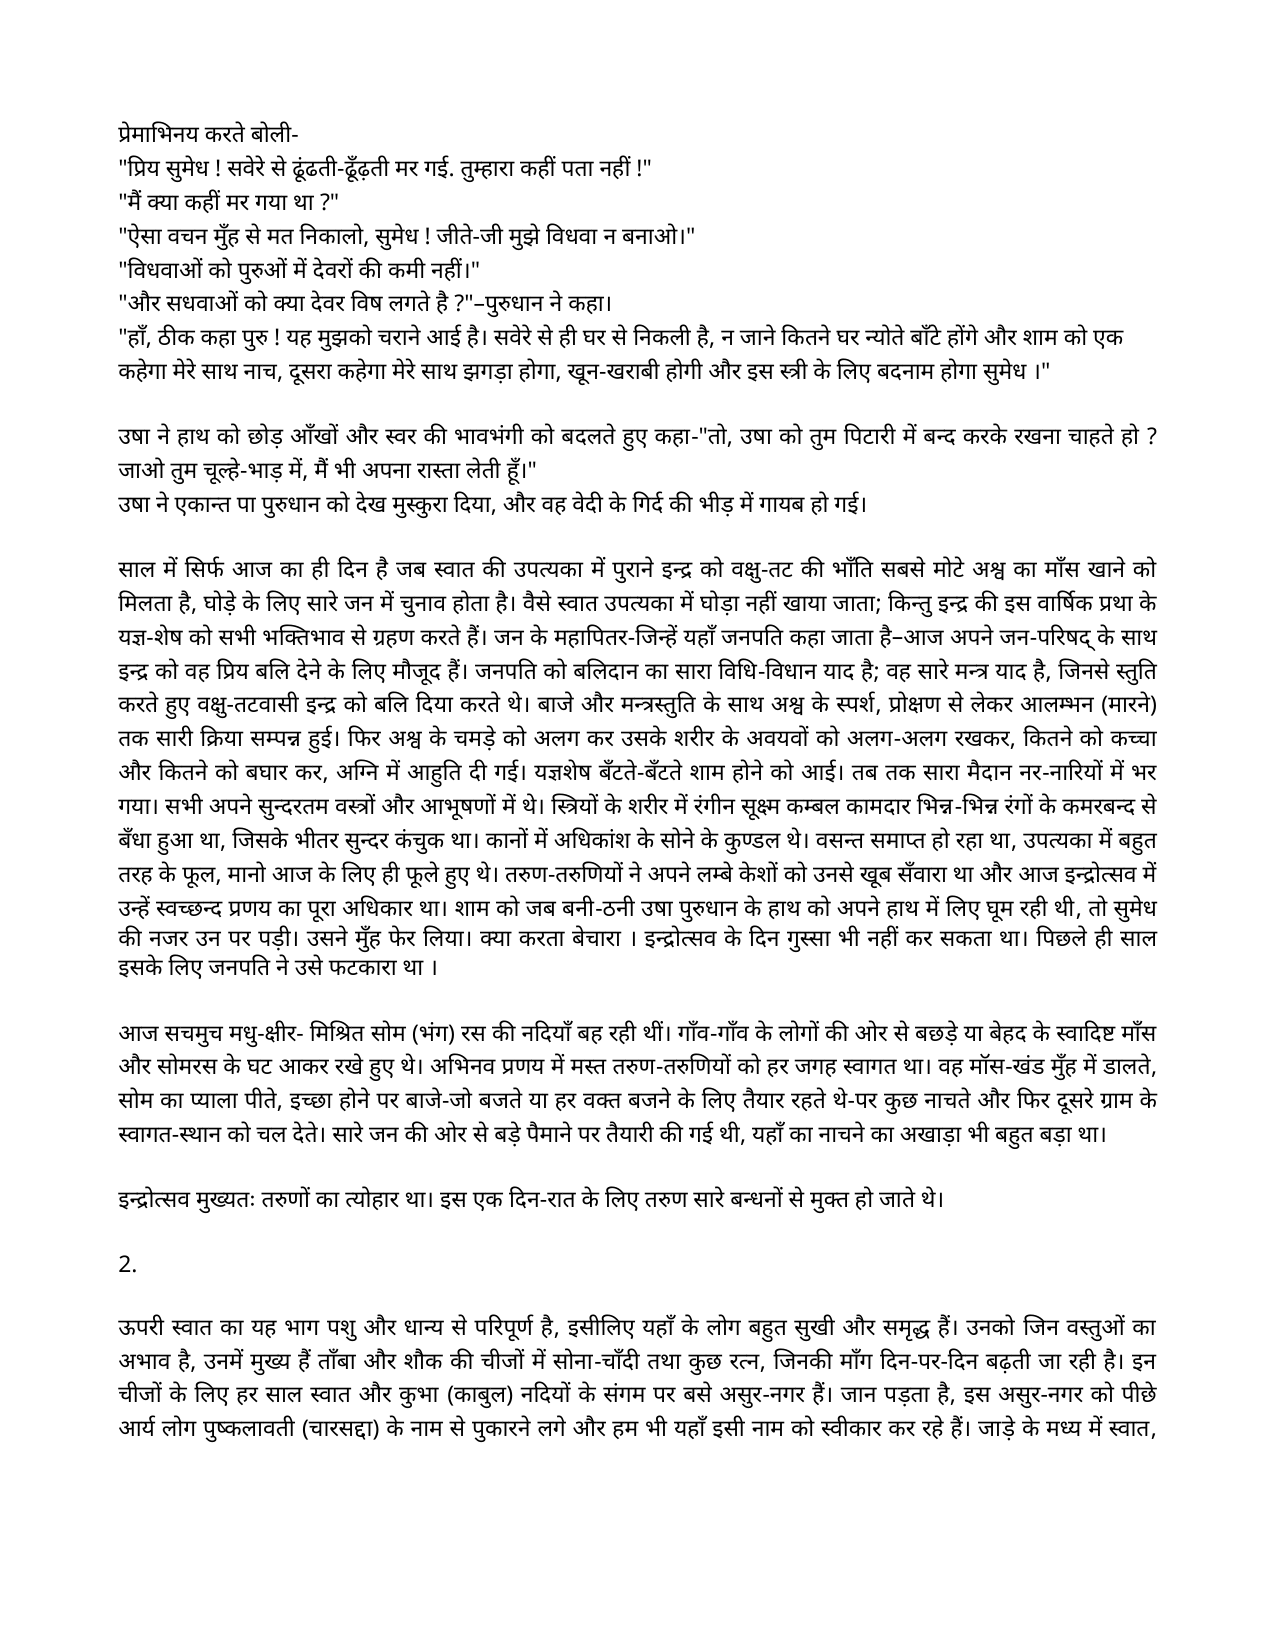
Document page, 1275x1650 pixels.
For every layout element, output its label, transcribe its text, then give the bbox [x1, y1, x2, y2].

text "प्रिय सुमेध ! सवेरे से ढूंढती-ढूँढ़ती मर गई. तुम्हारा कहीं पता नहीं !" [118, 152, 1157, 186]
text इन्द्रोत्सव मुख्यतः तरुणों का त्योहार था। इस एक दिन-रात के लिए तरुण सारे बन्धनों से मुक्त हो जाते थे। [118, 1183, 1157, 1217]
text "और सधवाओं को क्या देवर विष लगते है ?"–पुरुधान ने कहा। [118, 287, 1157, 321]
text ऊपरी स्वात का यह भाग पशु और धान्य से परिपूर्ण है, इसीलिए यहाँ के लोग बहुत सुखी और समृद्ध हैं। उनको जिन वस्तुओं का अभाव है, उनमें मुख्य हैं ताँबा और शौक की चीजों में सोना-चाँदी तथा कुछ रत्न, जिनकी माँग दिन-पर-दिन बढ़ती जा रही है। इन चीजों के लिए हर साल स्वात और कुभा (काबुल) नदियों के संगम पर बसे असुर-नगर हैं। जान पड़ता है, इस असुर-नगर को पीछे आर्य लोग पुष्कलावती (चारसद्दा) के नाम से पुकारने लगे और हम भी यहाँ इसी नाम को स्वीकार कर रहे हैं। जाड़े के मध्य में स्वात, [118, 1311, 1157, 1446]
text "विधवाओं को पुरुओं में देवरों की कमी नहीं।" [118, 253, 1157, 287]
text प्रेमाभिनय करते बोली- [118, 118, 1157, 152]
text उषा ने हाथ को छोड़ आँखों और स्वर की भावभंगी को बदलते हुए कहा-"तो, उषा को तुम पिटारी में बन्द करके रखना चाहते हो ? जाओ तुम चूल्हे-भाड़ में, मैं भी अपना रास्ता लेती हूँ।" [118, 420, 1157, 488]
text उषा ने एकान्त पा पुरुधान को देख मुस्कुरा दिया, और वह वेदी के गिर्द की भीड़ में गायब हो गई। [118, 488, 1157, 522]
text "हाँ, ठीक कहा पुरु ! यह मुझको चराने आई है। सवेरे से ही घर से निकली है, न जाने कितने घर न्योते बाँटे होंगे और शाम को एक [118, 321, 1157, 355]
text कहेगा मेरे साथ नाच, दूसरा कहेगा मेरे साथ झगड़ा होगा, खून-खराबी होगी और इस स्त्री के लिए बदनाम होगा सुमेध ।" [118, 355, 1157, 389]
text साल में सिर्फ आज का ही दिन है जब स्वात की उपत्यका में पुराने इन्द्र को वक्षु-तट की भाँति सबसे मोटे अश्व का माँस खाने को मिलता है, घोड़े के लिए सारे जन में चुनाव होता है। वैसे स्वात उपत्यका में घोड़ा नहीं खाया जाता; किन्तु इन्द्र की इस वार्षिक प्रथा के यज्ञ-शेष को सभी भक्तिभाव से ग्रहण करते हैं। जन के महापितर-जिन्हें यहाँ जनपति कहा जाता है–आज अपने जन-परिषद् के साथ इन्द्र को वह प्रिय बलि देने के लिए मौजूद हैं। जनपति को बलिदान का सारा विधि-विधान याद है; वह सारे मन्त्र याद है, जिनसे स्तुति करते हुए वक्षु-तटवासी इन्द्र को बलि दिया करते थे। बाजे और मन्त्रस्तुति के साथ अश्व के स्पर्श, प्रोक्षण से लेकर आलम्भन (मारने) तक सारी क्रिया सम्पन्न हुई। फिर अश्व के चमड़े को अलग कर उसके शरीर के अवयवों को अलग-अलग रखकर, कितने को कच्चा और कितने को बघार कर, अग्नि में आहुति दी गई। यज्ञशेष बँटते-बँटते शाम होने को आई। तब तक सारा मैदान नर-नारियों में भर गया। सभी अपने सुन्दरतम वस्त्रों और आभूषणों में थे। स्त्रियों के शरीर में रंगीन सूक्ष्म कम्बल कामदार भिन्न-भिन्न रंगों के कमरबन्द से बँधा हुआ था, जिसके भीतर सुन्दर कंचुक था। कानों में अधिकांश के सोने के कुण्डल थे। वसन्त समाप्त हो रहा था, उपत्यका में बहुत तरह के फूल, मानो आज के लिए ही फूले हुए थे। तरुण-तरुणियों ने अपने लम्बे केशों को उनसे खूब सँवारा था और आज इन्द्रोत्सव में उन्हें स्वच्छन्द प्रणय का पूरा अधिकार था। शाम को जब बनी-ठनी उषा पुरुधान के हाथ को अपने हाथ में लिए घूम रही थी, तो सुमेध की नजर उन पर पड़ी। उसने मुँह फेर लिया। क्या करता बेचारा । इन्द्रोत्सव के दिन गुस्सा भी नहीं कर सकता था। पिछले ही साल इसके लिए जनपति ने उसे फटकारा था । [118, 553, 1157, 985]
text आज सचमुच मधु-क्षीर- मिश्रित सोम (भंग) रस की नदियाँ बह रही थीं। गाँव-गाँव के लोगों की ओर से बछड़े या बेहद के स्वादिष्ट माँस और सोमरस के घट आकर रखे हुए थे। अभिनव प्रणय में मस्त तरुण-तरुणियों को हर जगह स्वागत था। वह मॉस-खंड मुँह में डालते, सोम का प्याला पीते, इच्छा होने पर बाजे-जो बजते या हर वक्त बजने के लिए तैयार रहते थे-पर कुछ नाचते और फिर दूसरे ग्राम के स्वागत-स्थान को चल देते। सारे जन की ओर से बड़े पैमाने पर तैयारी की गई थी, यहाँ का नाचने का अखाड़ा भी बहुत बड़ा था। [118, 1016, 1157, 1152]
text "मैं क्या कहीं मर गया था ?" [118, 186, 1157, 220]
text "ऐसा वचन मुँह से मत निकालो, सुमेध ! जीते-जी मुझे विधवा न बनाओ।" [118, 220, 1157, 253]
text 2. [118, 1248, 1157, 1279]
